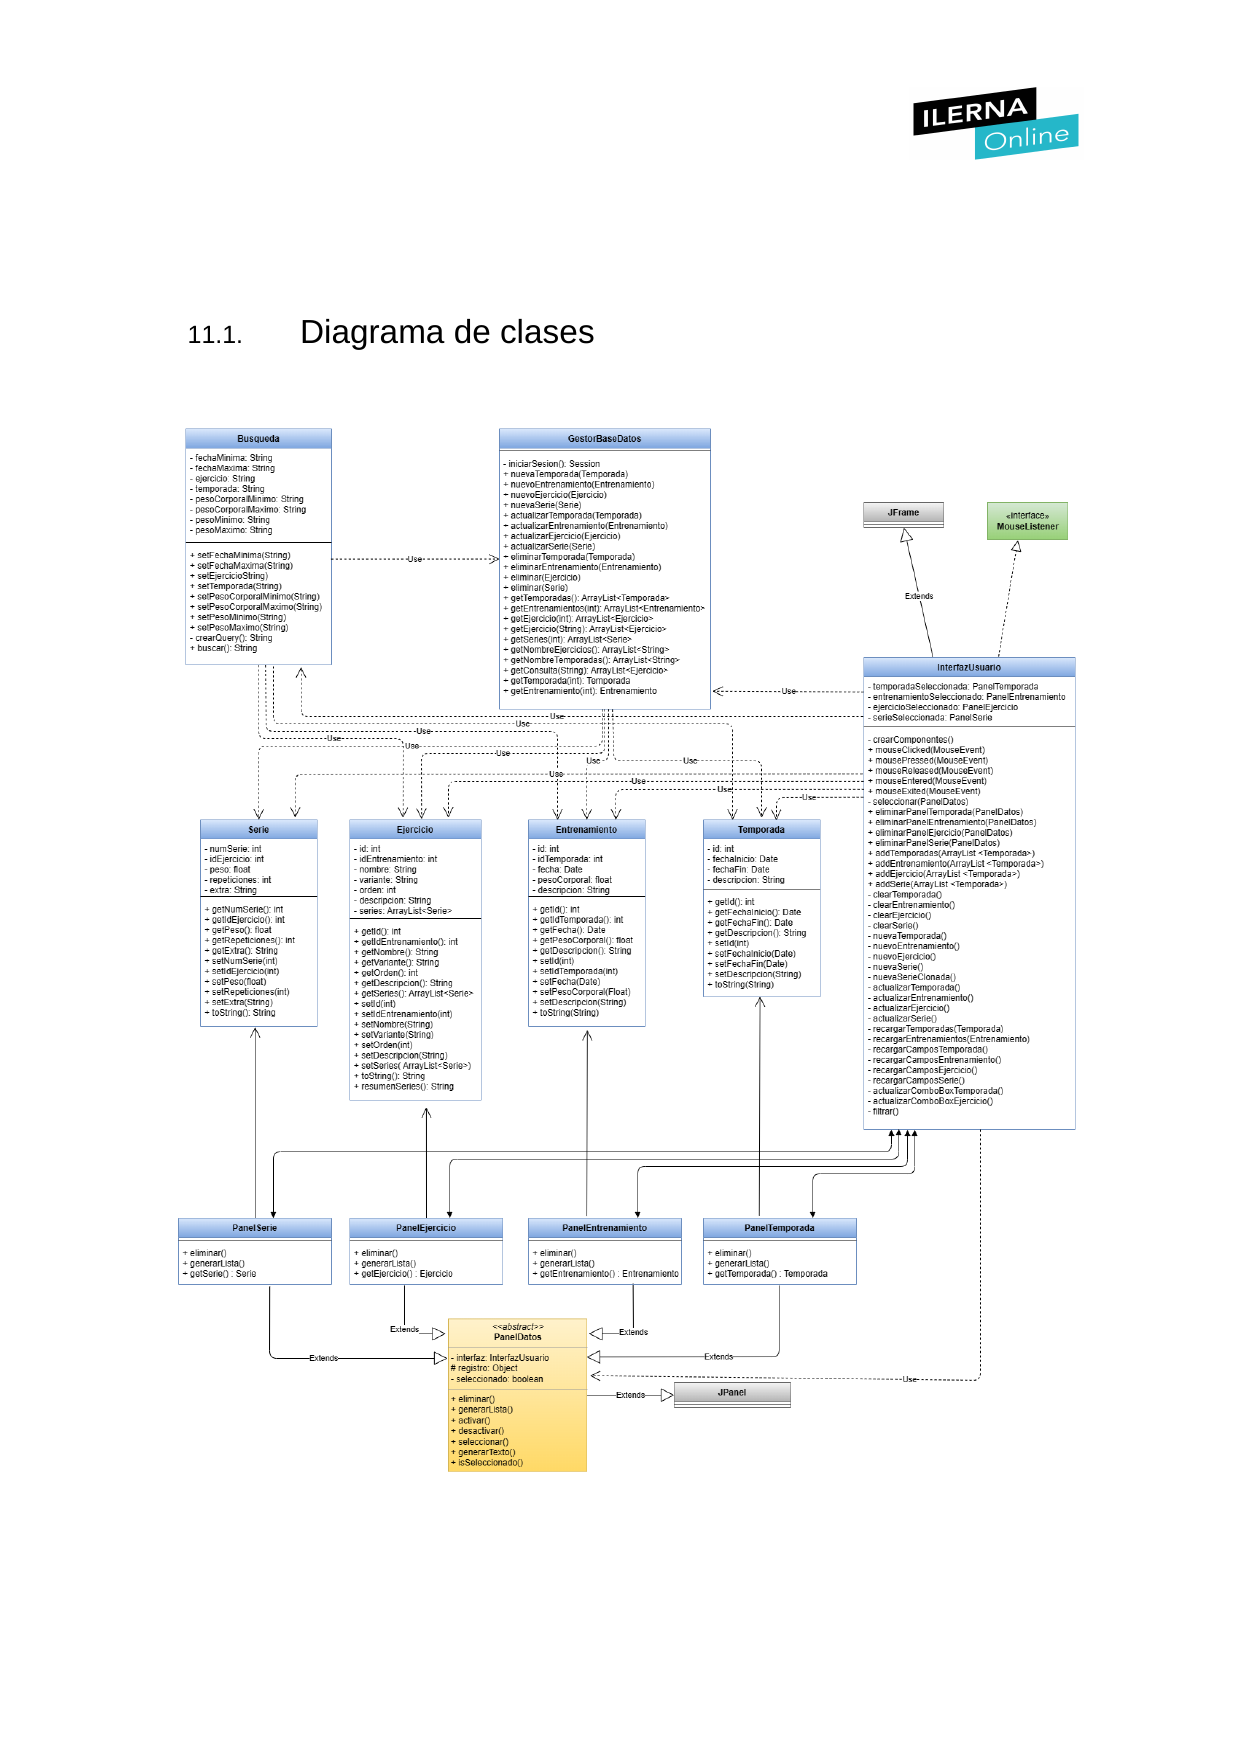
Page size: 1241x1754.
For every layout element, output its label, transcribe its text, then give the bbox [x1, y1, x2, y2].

picture [908, 87, 1084, 160]
picture [156, 419, 1097, 1481]
list Diagrama de clases [187, 312, 1090, 351]
